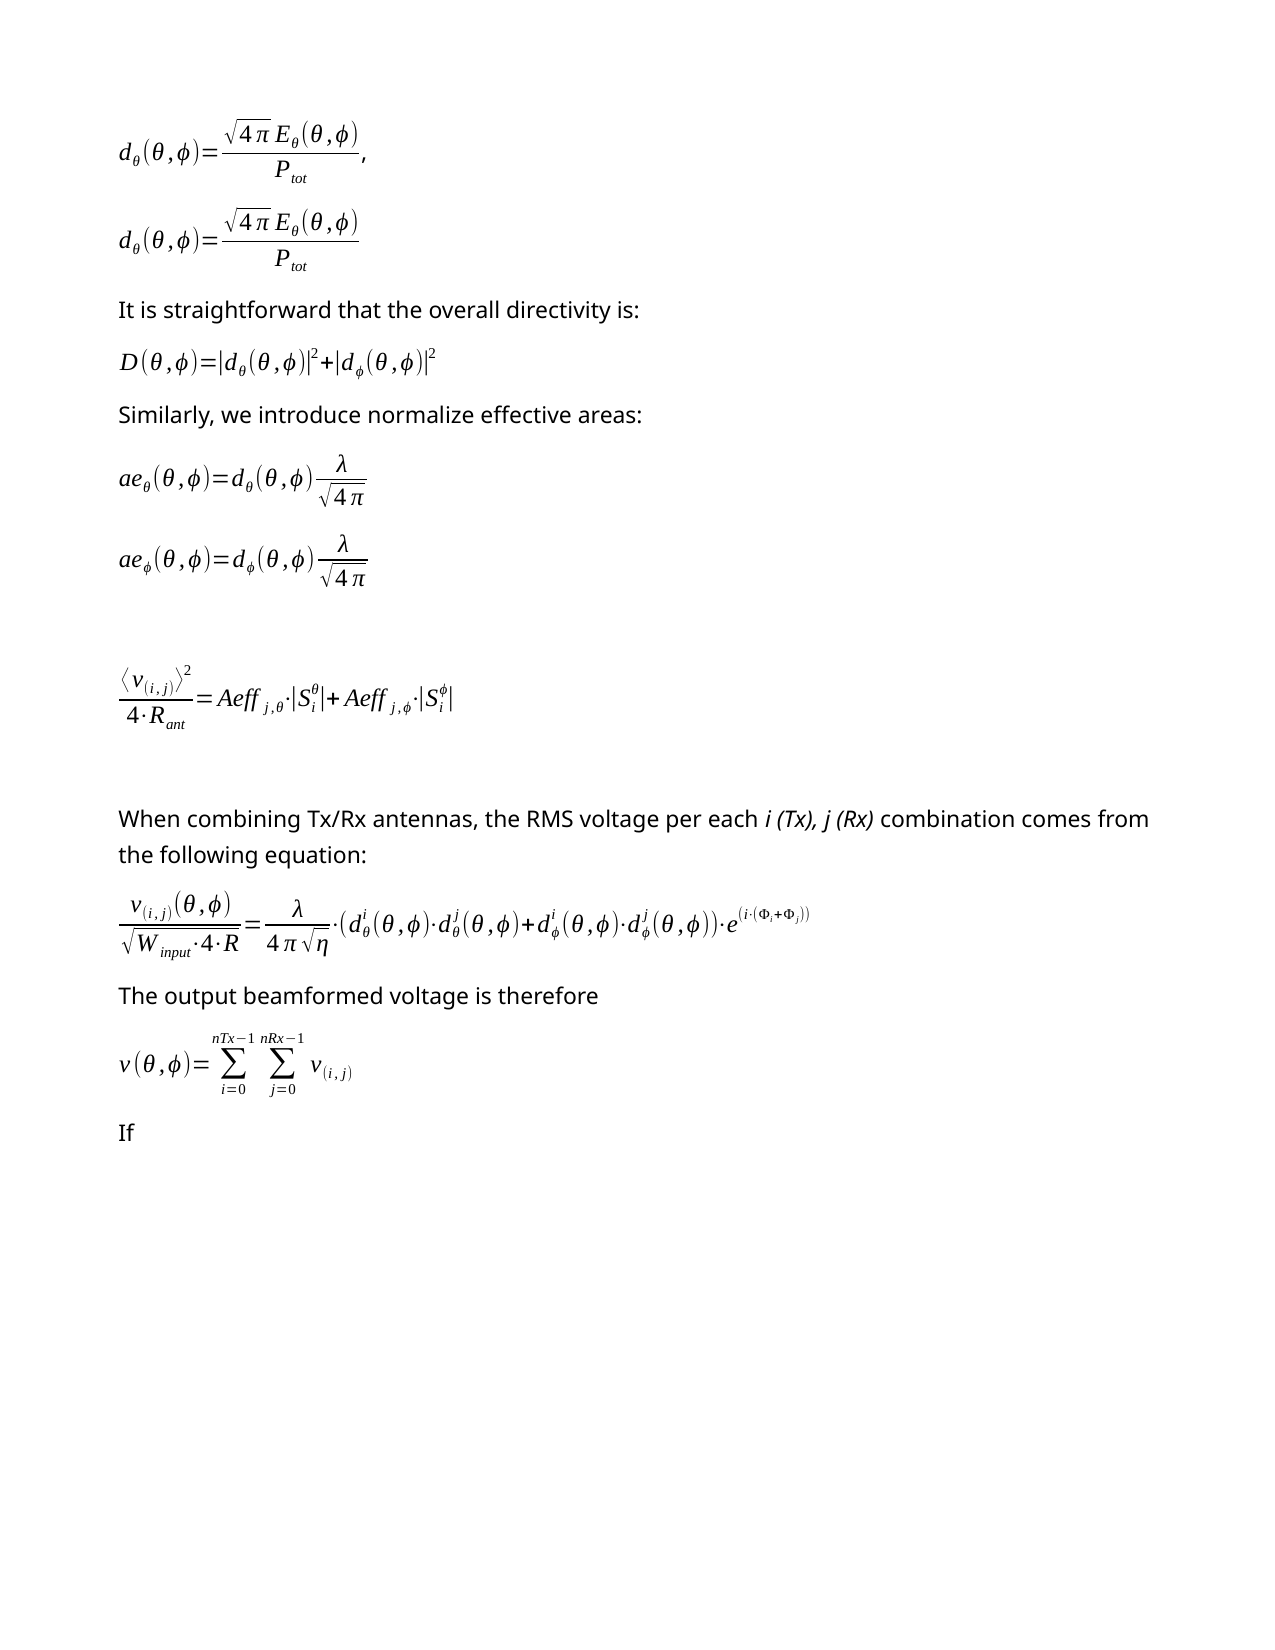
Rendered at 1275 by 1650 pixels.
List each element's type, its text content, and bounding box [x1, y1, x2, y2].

text If [118, 1117, 1157, 1149]
text Similarly, we introduce normalize effective areas: [118, 399, 1157, 431]
text It is straightforward that the overall directivity is: [118, 294, 1157, 326]
text When combining Tx/Rx antennas, the RMS voltage per each i (Tx), j (Rx) combination comes from the following equation: [118, 803, 1157, 870]
text The output beamformed voltage is therefore [118, 980, 1157, 1011]
text , [118, 118, 1157, 187]
